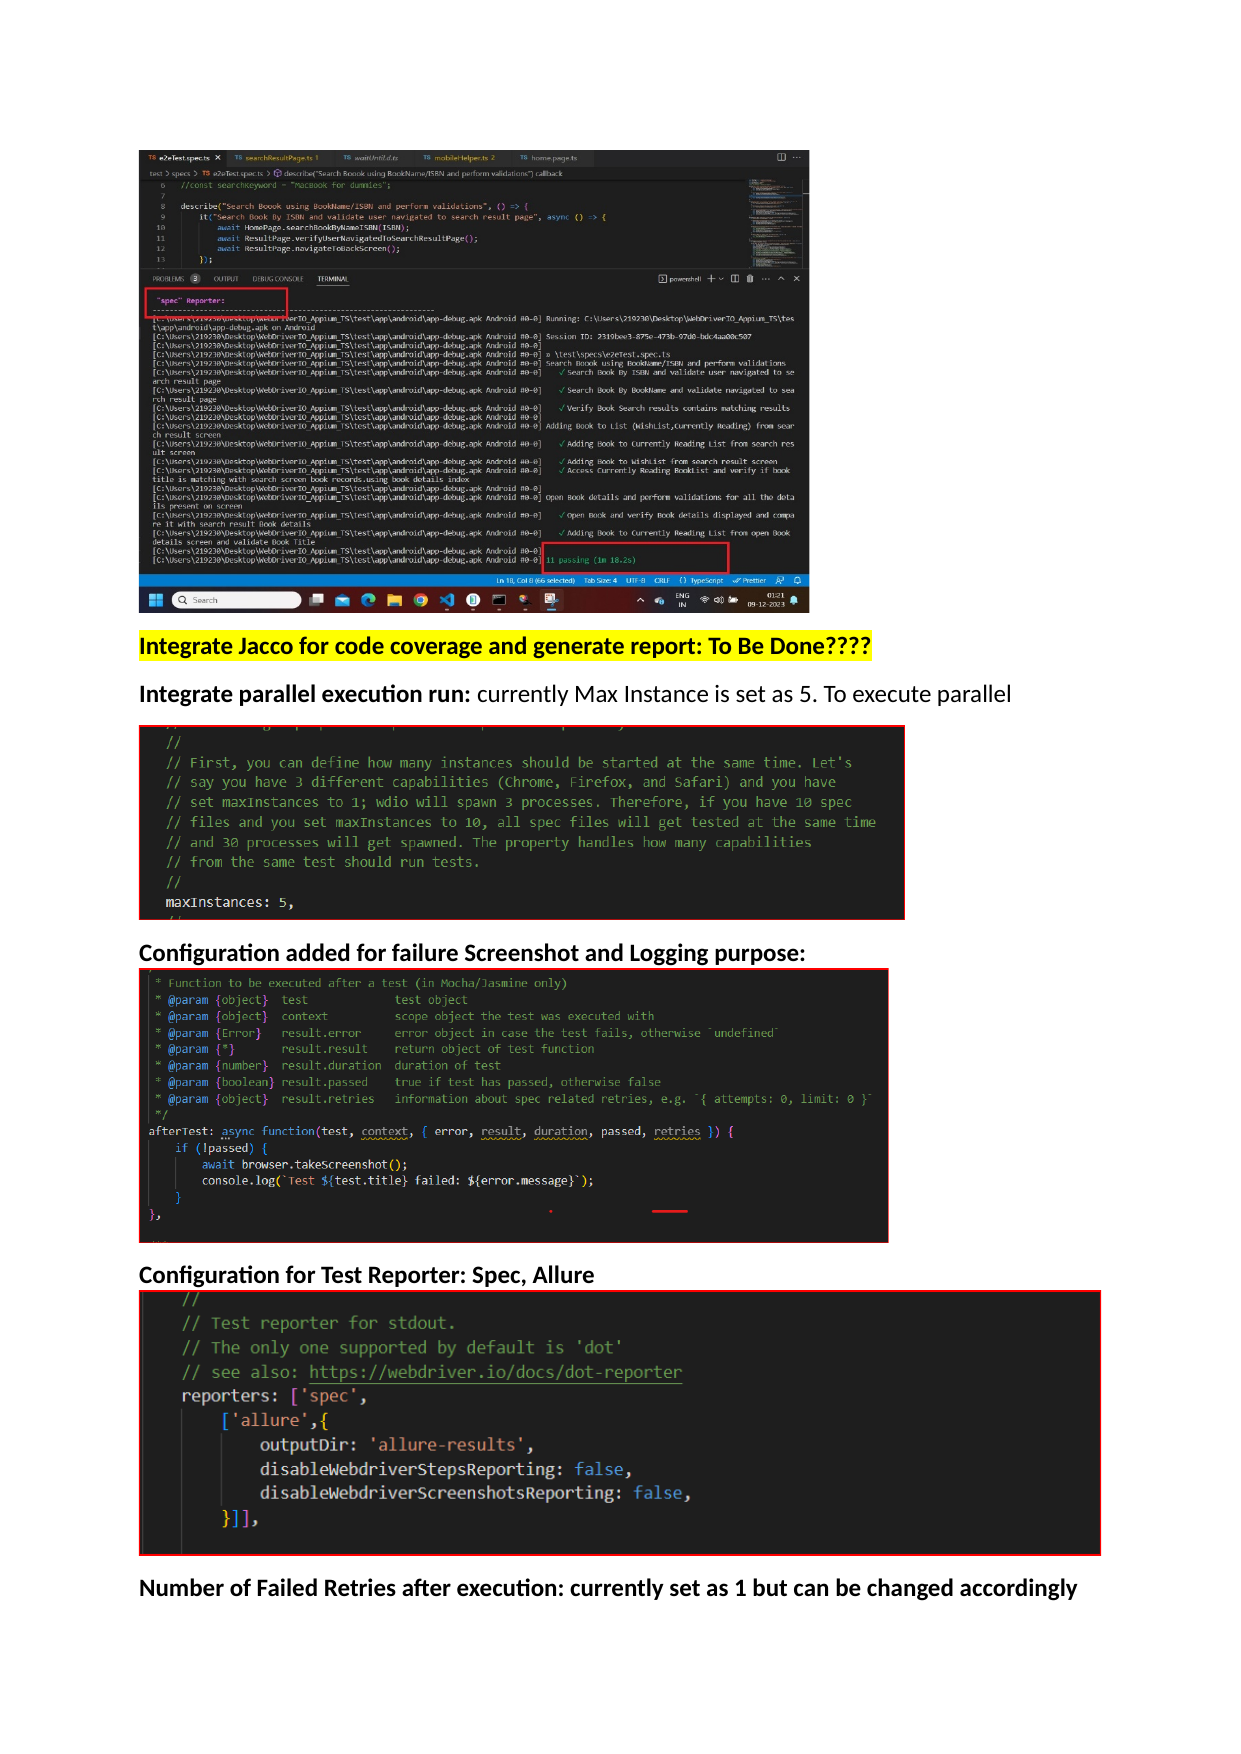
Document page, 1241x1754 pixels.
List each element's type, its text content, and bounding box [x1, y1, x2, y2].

text Number of Failed Retries after execution: currently set as 1 but can be changed accordingly [139, 1573, 1101, 1603]
text Configuration added for failure Screenshot and Logging purpose: [139, 937, 1101, 1242]
text Integrate parallel execution run: currently Max Instance is set as 5. To execute parallel [139, 678, 1101, 708]
text Integrate Jacco for code coverage and generate report: To Be Done???? [139, 630, 1101, 661]
text Configuration for Test Reporter: Spec, Allure [139, 1259, 1101, 1290]
